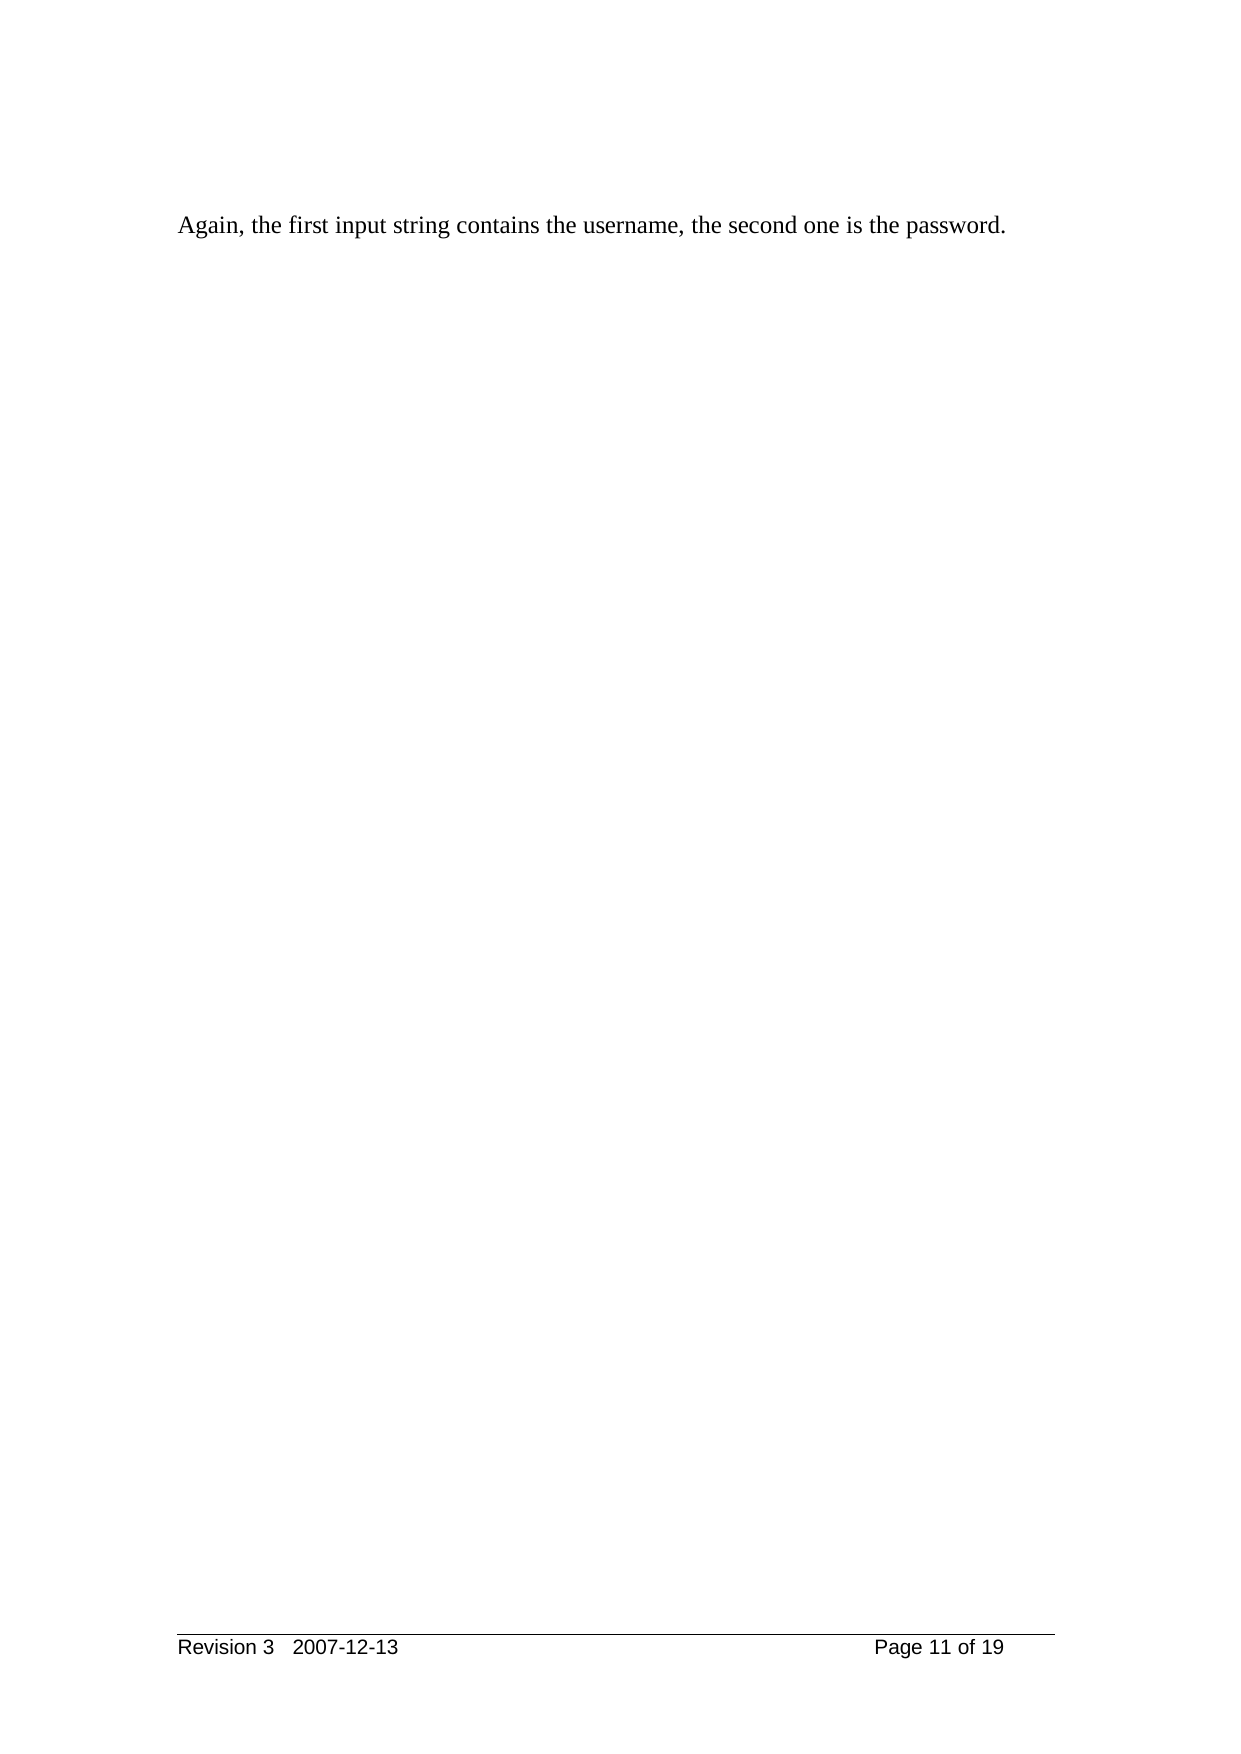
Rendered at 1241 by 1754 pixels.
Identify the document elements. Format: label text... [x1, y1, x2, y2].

text Again, the first input string contains the username, the second one is the password. [177, 210, 1092, 239]
